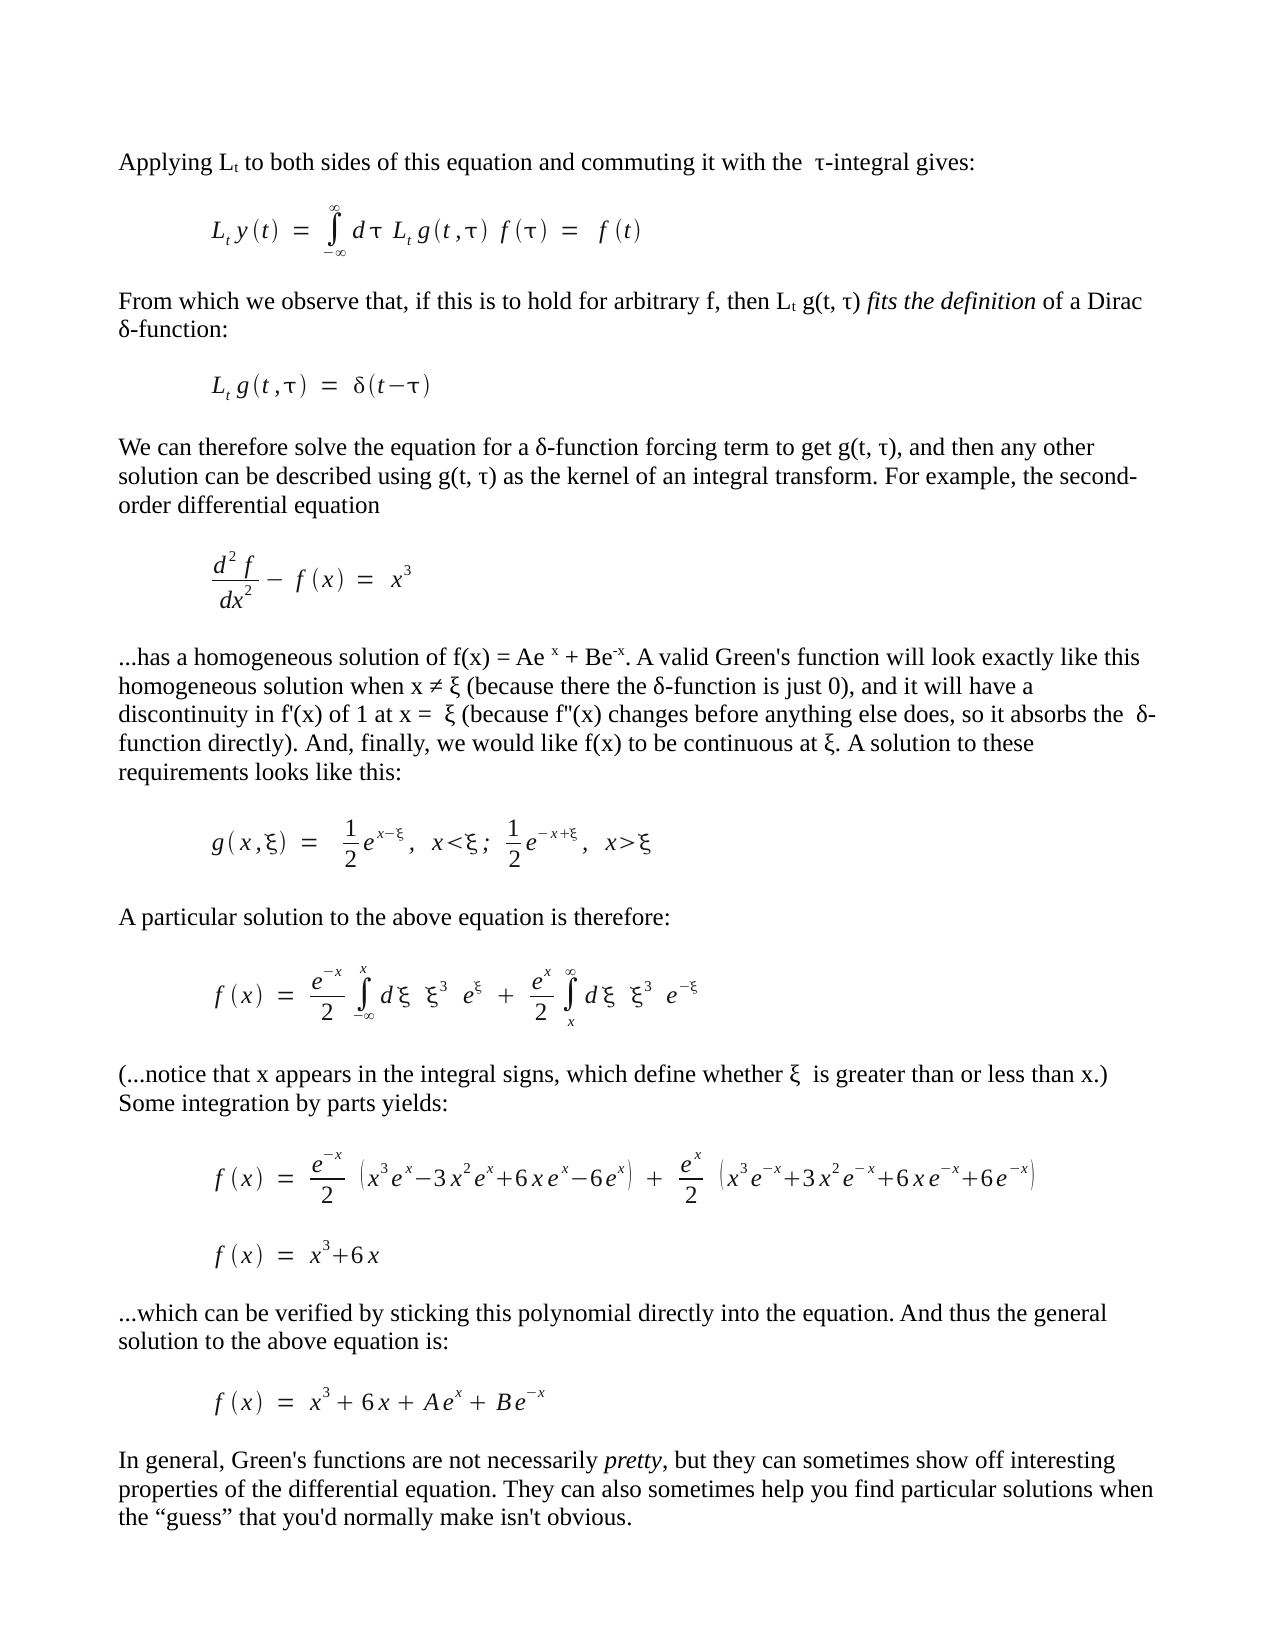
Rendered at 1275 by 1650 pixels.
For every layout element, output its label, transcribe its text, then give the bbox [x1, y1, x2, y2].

text A particular solution to the above equation is therefore: [118, 902, 1157, 931]
text ...has a homogeneous solution of f(x) = Ae x + Be-x. A valid Green's function will look exactly like this homogeneous solution when x ≠ ξ (because there the δ-function is just 0), and it will have a discontinuity in f'(x) of 1 at x = ξ (because f''(x) changes before anything else does, so it absorbs the δ-function directly). And, finally, we would like f(x) to be continuous at ξ. A solution to these requirements looks like this: [118, 642, 1157, 786]
text ...which can be verified by sticking this polynomial directly into the equation. And thus the general solution to the above equation is: [118, 1298, 1157, 1355]
text We can therefore solve the equation for a δ-function forcing term to get g(t, τ), and then any other solution can be described using g(t, τ) as the kernel of an integral transform. For example, the second-order differential equation [118, 432, 1157, 518]
text In general, Green's functions are not necessarily pretty, but they can sometimes show off interesting properties of the differential equation. They can also sometimes help you find particular solutions when the “guess” that you'd normally make isn't obvious. [118, 1445, 1157, 1531]
text Applying Lt to both sides of this equation and commuting it with the τ-integral gives: [118, 147, 1157, 176]
text From which we observe that, if this is to hold for arbitrary f, then Lt g(t, τ) fits the definition of a Dirac δ-function: [118, 286, 1157, 343]
text (...notice that x appears in the integral signs, which define whether ξ is greater than or less than x.) Some integration by parts yields: [118, 1059, 1157, 1117]
